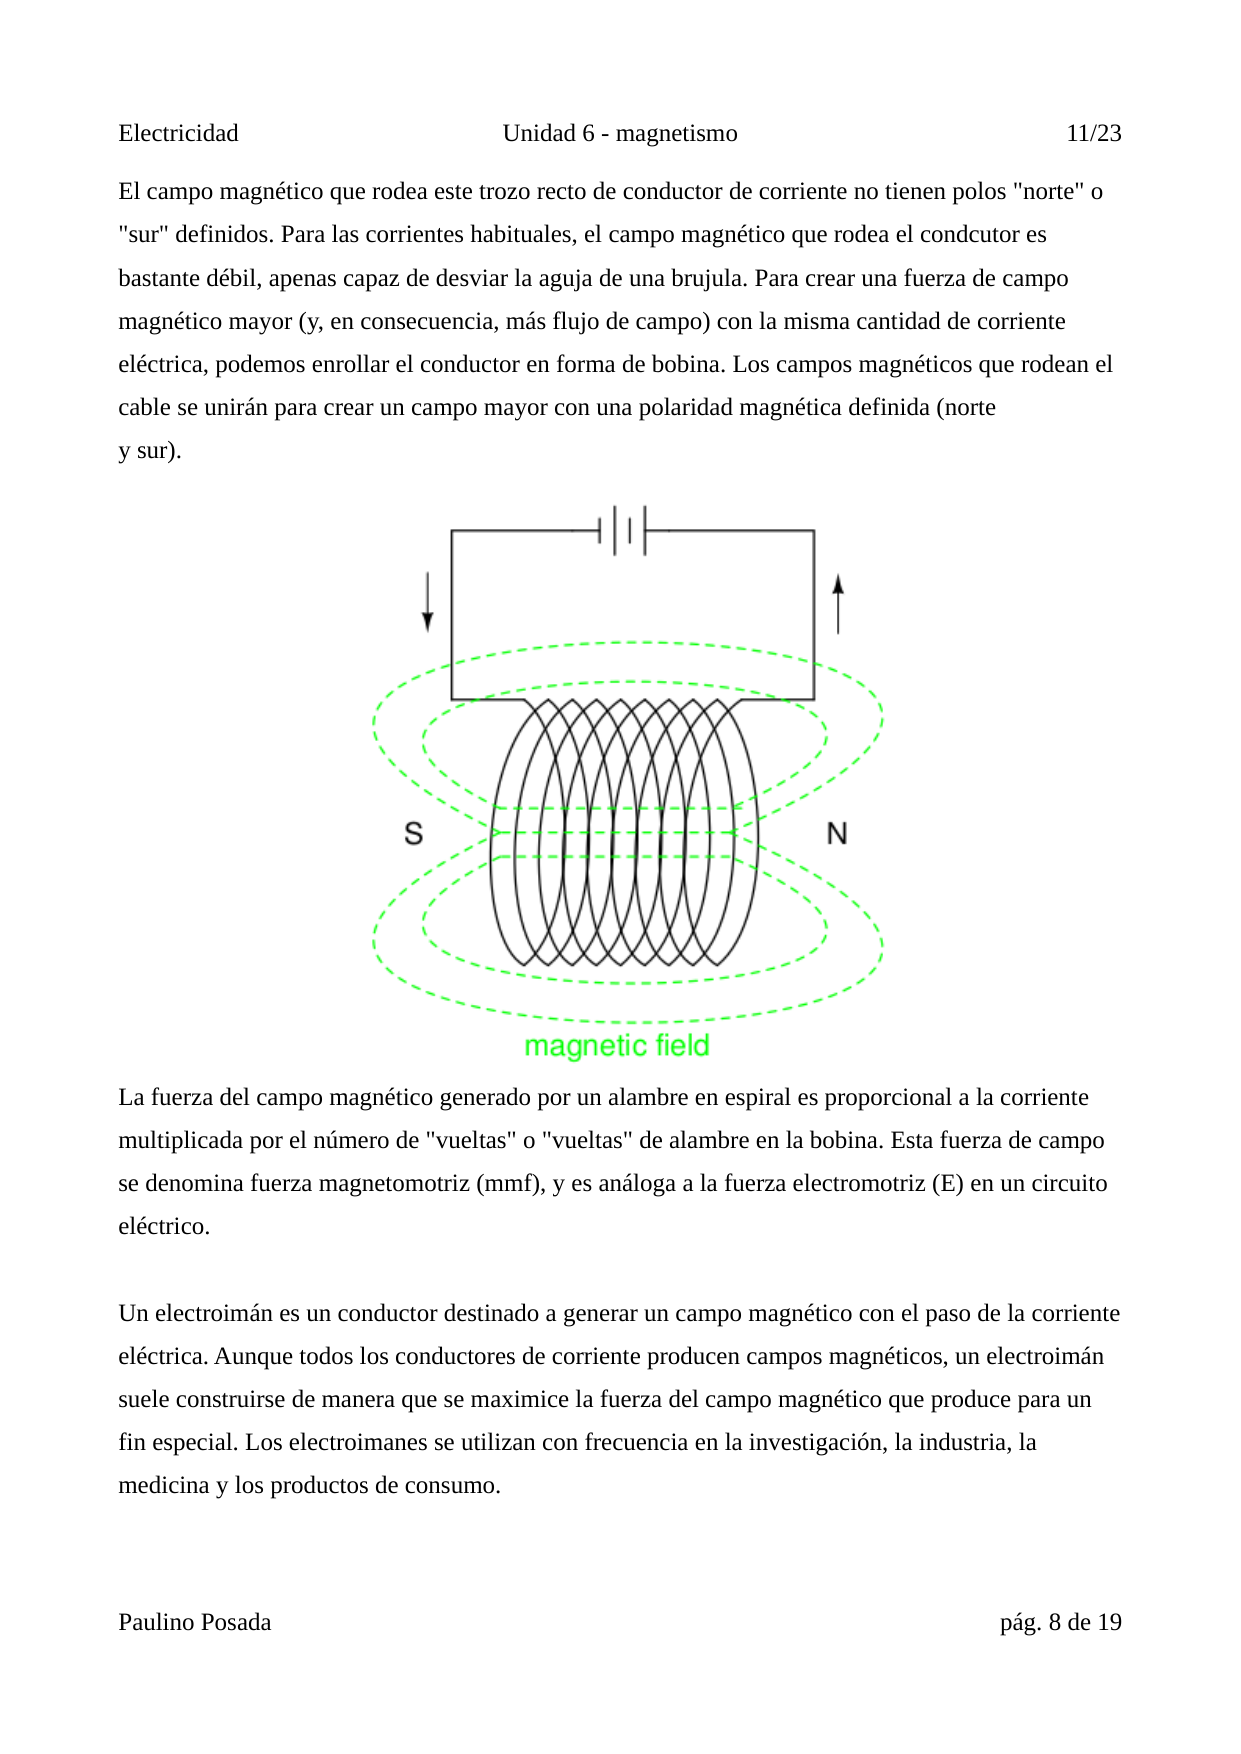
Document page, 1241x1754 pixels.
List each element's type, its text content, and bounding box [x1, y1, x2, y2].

text y sur). [118, 435, 1122, 464]
picture [321, 478, 919, 1076]
text multiplicada por el número de "vueltas" o "vueltas" de alambre en la bobina. Esta fuerza de campo se denomina fuerza magnetomotriz (mmf), y es análoga a la fuerza electromotriz (E) en un circuito eléctrico. [118, 1125, 1122, 1240]
text Un electroimán es un conductor destinado a generar un campo magnético con el paso de la corriente eléctrica. Aunque todos los conductores de corriente producen campos magnéticos, un electroimán suele construirse de manera que se maximice la fuerza del campo magnético que produce para un fin especial. Los electroimanes se utilizan con frecuencia en la investigación, la industria, la medicina y los productos de consumo. [118, 1298, 1122, 1499]
text El campo magnético que rodea este trozo recto de conductor de corriente no tienen polos "norte" o "sur" definidos. Para las corrientes habituales, el campo magnético que rodea el condcutor es bastante débil, apenas capaz de desviar la aguja de una brujula. Para crear una fuerza de campo magnético mayor (y, en consecuencia, más flujo de campo) con la misma cantidad de corriente eléctrica, podemos enrollar el conductor en forma de bobina. Los campos magnéticos que rodean el cable se unirán para crear un campo mayor con una polaridad magnética definida (norte [118, 176, 1122, 421]
text La fuerza del campo magnético generado por un alambre en espiral es proporcional a la corriente [118, 1082, 1122, 1111]
